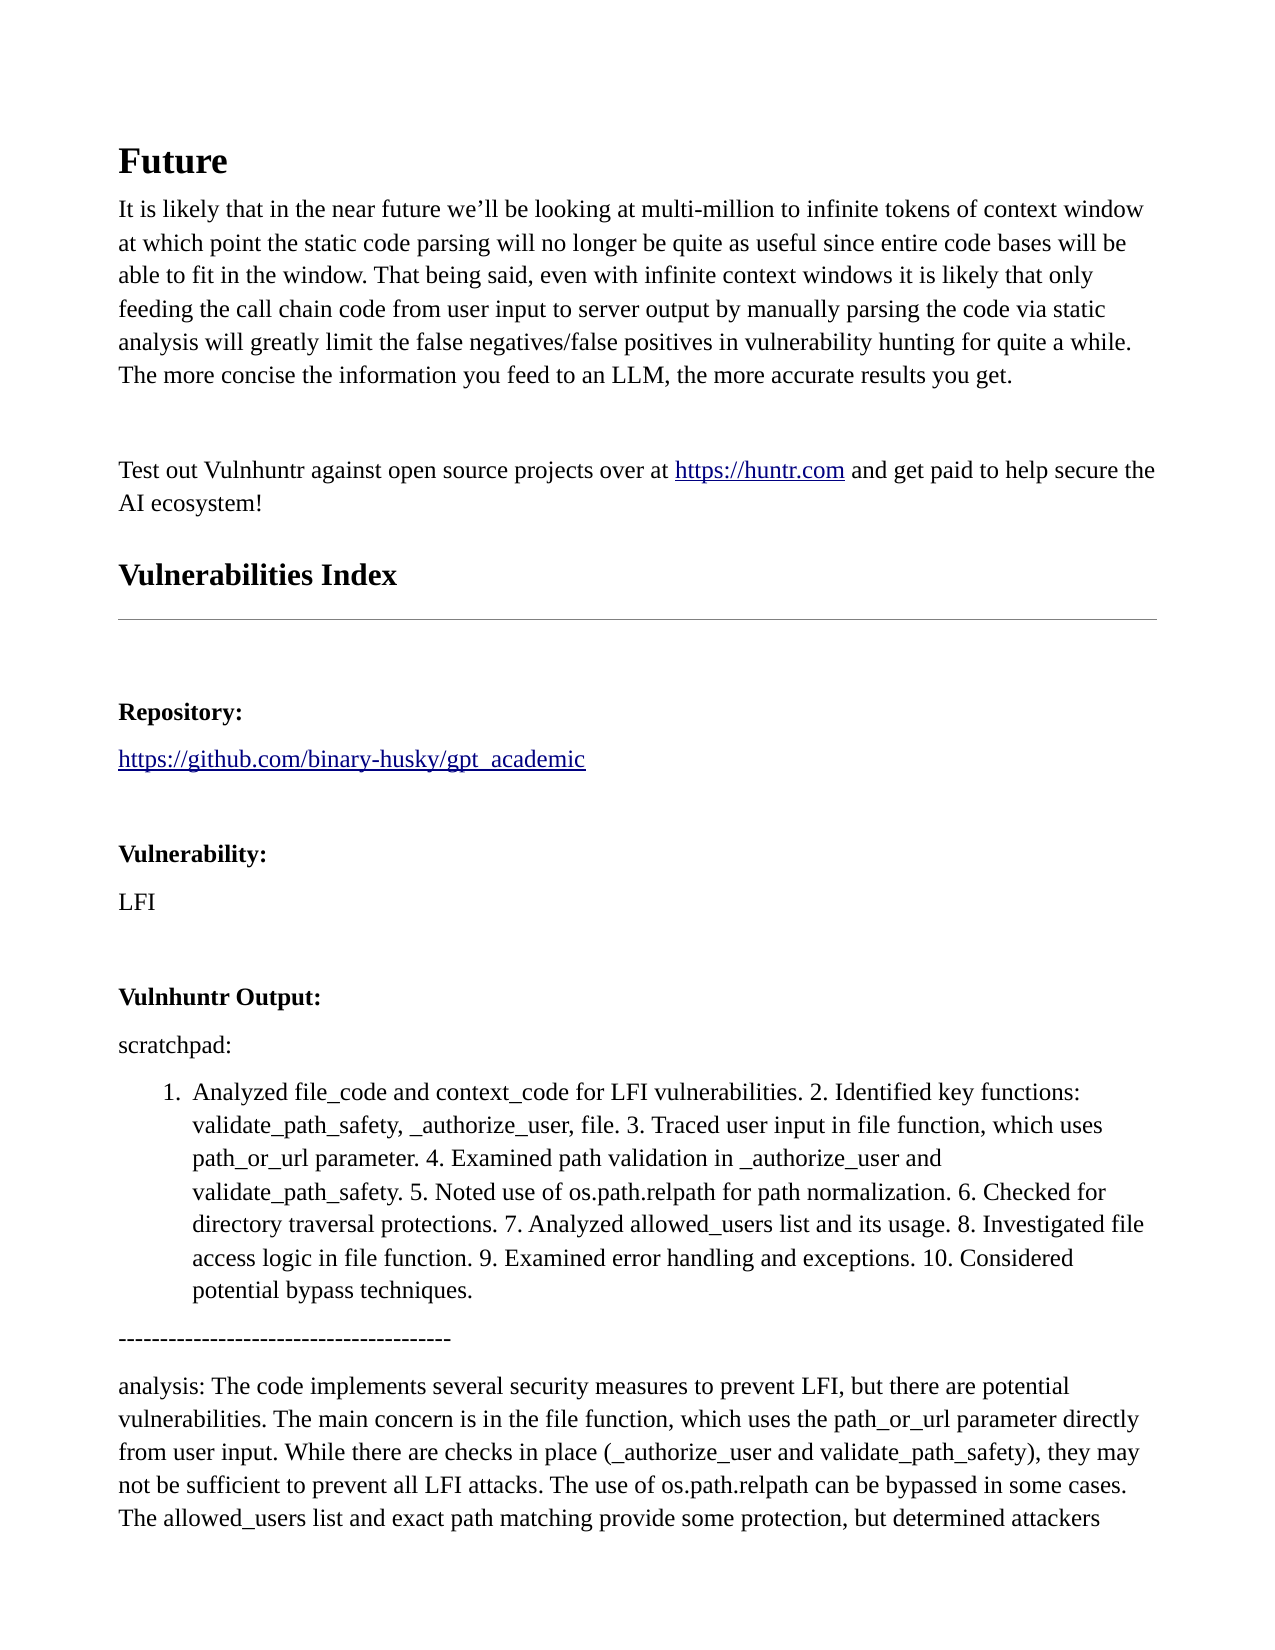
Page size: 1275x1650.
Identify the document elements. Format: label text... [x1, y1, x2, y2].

text https://github.com/binary-husky/gpt_academic [118, 744, 1157, 773]
text Test out Vulnhuntr against open source projects over at https://huntr.com and get paid to help secure the AI ecosystem! [118, 455, 1157, 517]
text It is likely that in the near future we’ll be looking at multi-million to infinite tokens of context window at which point the static code parsing will no longer be quite as useful since entire code bases will be able to fit in the window. That being said, even with infinite context windows it is likely that only feeding the call chain code from user input to server output by manually parsing the code via static analysis will greatly limit the false negatives/false positives in vulnerability hunting for quite a while. The more concise the information you feed to an LLM, the more accurate results you get. [118, 194, 1157, 388]
text LFI [118, 887, 1157, 916]
text ---------------------------------------- [118, 1323, 1157, 1352]
text Vulnerability: [118, 839, 1157, 868]
subtitle Future [118, 139, 1157, 182]
text scratchpad: [118, 1030, 1157, 1059]
text Vulnhuntr Output: [118, 982, 1157, 1011]
subtitle Vulnerabilities Index [118, 556, 1157, 592]
list Analyzed file_code and context_code for LFI vulnerabilities. 2. Identified key functions: validate_path_safety, _authorize_user, file. 3. Traced user input in file function, which uses path_or_url parameter. 4. Examined path validation in _authorize_user and validate_path_safety. 5. Noted use of os.path.relpath for path normalization. 6. Checked for directory traversal protections. 7. Analyzed allowed_users list and its usage. 8. Investigated file access logic in file function. 9. Examined error handling and exceptions. 10. Considered potential bypass techniques. [162, 1077, 1157, 1304]
text analysis: The code implements several security measures to prevent LFI, but there are potential vulnerabilities. The main concern is in the file function, which uses the path_or_url parameter directly from user input. While there are checks in place (_authorize_user and validate_path_safety), they may not be sufficient to prevent all LFI attacks. The use of os.path.relpath can be bypassed in some cases. The allowed_users list and exact path matching provide some protection, but determined attackers [118, 1371, 1157, 1532]
text Repository: [118, 697, 1157, 725]
